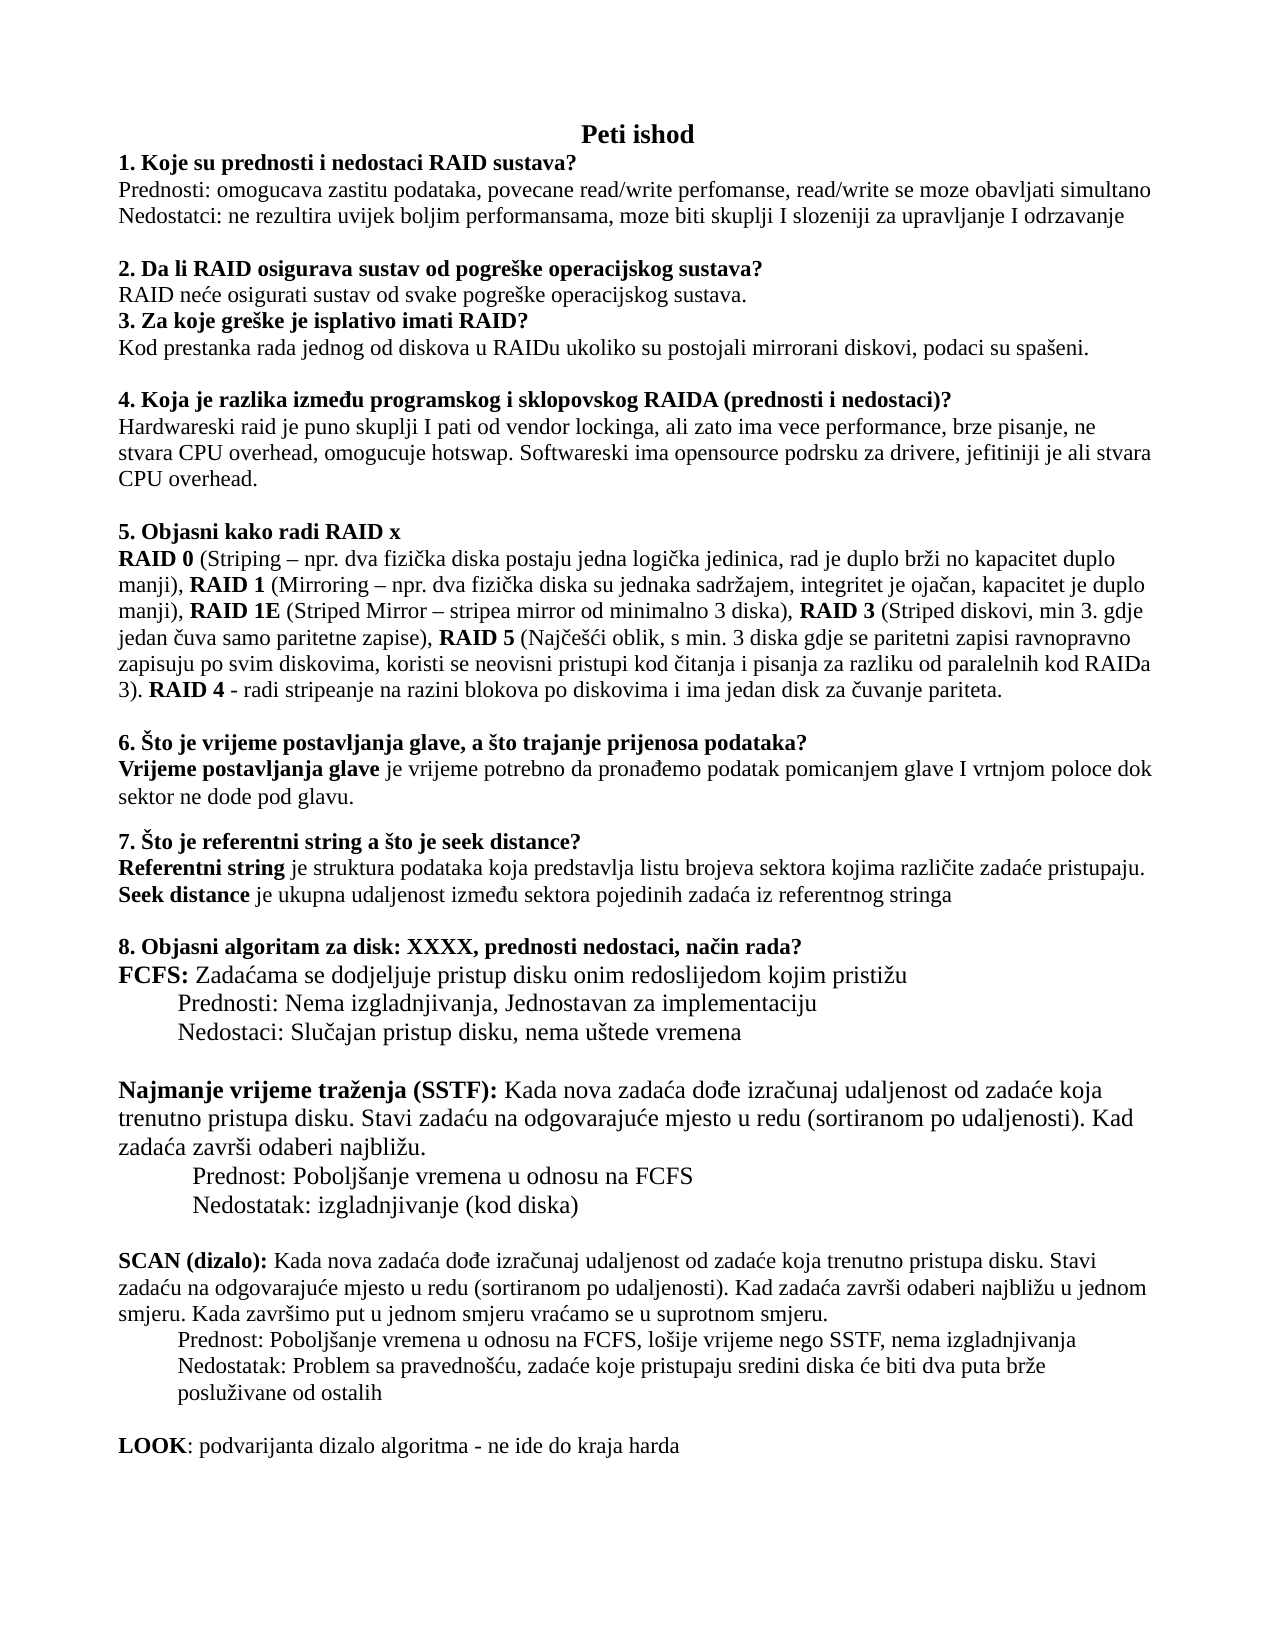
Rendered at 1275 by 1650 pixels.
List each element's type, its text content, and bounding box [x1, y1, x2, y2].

text Prednosti: omogucava zastitu podataka, povecane read/write perfomanse, read/write se moze obavljati simultano [118, 176, 1157, 202]
text FCFS: Zadaćama se dodjeljuje pristup disku onim redoslijedom kojim pristižu Prednosti: Nema izgladnjivanja, Jednostavan za implementaciju Nedostaci: Slučajan pristup disku, nema uštede vremena [118, 960, 1157, 1046]
text Seek distance je ukupna udaljenost između sektora pojedinih zadaća iz referentnog stringa [118, 881, 1157, 907]
text 5. Objasni kako radi RAID x [118, 518, 1157, 544]
text Nedostatci: ne rezultira uvijek boljim performansama, moze biti skuplji I slozeniji za upravljanje I odrzavanje [118, 202, 1157, 228]
text Referentni string je struktura podataka koja predstavlja listu brojeva sektora kojima različite zadaće pristupaju. [118, 854, 1157, 881]
text Najmanje vrijeme traženja (SSTF): Kada nova zadaća dođe izračunaj udaljenost od zadaće koja trenutno pristupa disku. Stavi zadaću na odgovarajuće mjesto u redu (sortiranom po udaljenosti). Kad zadaća završi odaberi najbližu. Prednost: Poboljšanje vremena u odnosu na FCFS Nedostatak: izgladnjivanje (kod diska) [118, 1075, 1157, 1218]
text RAID neće osigurati sustav od svake pogreške operacijskog sustava. [118, 281, 1157, 307]
text zadaću na odgovarajuće mjesto u redu (sortiranom po udaljenosti). Kad zadaća završi odaberi najbližu u jednom [118, 1273, 1157, 1300]
text 6. Što je vrijeme postavljanja glave, a što trajanje prijenosa podataka? [118, 729, 1157, 755]
text 8. Objasni algoritam za disk: XXXX, prednosti nedostaci, način rada? [118, 933, 1157, 960]
list Vrijeme postavljanja glave je vrijeme potrebno da pronađemo podatak pomicanjem glave I vrtnjom poloce dok sektor ne dode pod glavu. [118, 755, 1157, 810]
text 4. Koja je razlika između programskog i sklopovskog RAIDA (prednosti i nedostaci)? [118, 386, 1157, 413]
text SCAN (dizalo): Kada nova zadaća dođe izračunaj udaljenost od zadaće koja trenutno pristupa disku. Stavi [118, 1247, 1157, 1273]
text smjeru. Kada završimo put u jednom smjeru vraćamo se u suprotnom smjeru. Prednost: Poboljšanje vremena u odnosu na FCFS, lošije vrijeme nego SSTF, nema izgladnjivanja Nedostatak: Problem sa pravednošću, zadaće koje pristupaju sredini diska će biti dva puta brže posluživane od ostalih [118, 1300, 1157, 1405]
text Kod prestanka rada jednog od diskova u RAIDu ukoliko su postojali mirrorani diskovi, podaci su spašeni. [118, 334, 1157, 360]
text 7. Što je referentni string a što je seek distance? [118, 828, 1157, 854]
text RAID 0 (Striping – npr. dva fizička diska postaju jedna logička jedinica, rad je duplo brži no kapacitet duplo manji), RAID 1 (Mirroring – npr. dva fizička diska su jednaka sadržajem, integritet je ojačan, kapacitet je duplo manji), RAID 1E (Striped Mirror – stripea mirror od minimalno 3 diska), RAID 3 (Striped diskovi, min 3. gdje jedan čuva samo paritetne zapise), RAID 5 (Najčešći oblik, s min. 3 diska gdje se paritetni zapisi ravnopravno zapisuju po svim diskovima, koristi se neovisni pristupi kod čitanja i pisanja za razliku od paralelnih kod RAIDa 3). RAID 4 - radi stripeanje na razini blokova po diskovima i ima jedan disk za čuvanje pariteta. [118, 544, 1157, 703]
text Peti ishod [118, 118, 1157, 149]
text 2. Da li RAID osigurava sustav od pogreške operacijskog sustava? [118, 255, 1157, 281]
text 1. Koje su prednosti i nedostaci RAID sustava? [118, 149, 1157, 176]
text LOOK: podvarijanta dizalo algoritma - ne ide do kraja harda [118, 1432, 1157, 1484]
text Hardwareski raid je puno skuplji I pati od vendor lockinga, ali zato ima vece performance, brze pisanje, ne stvara CPU overhead, omogucuje hotswap. Softwareski ima opensource podrsku za drivere, jefitiniji je ali stvara CPU overhead. [118, 413, 1157, 492]
text 3. Za koje greške je isplativo imati RAID? [118, 307, 1157, 334]
